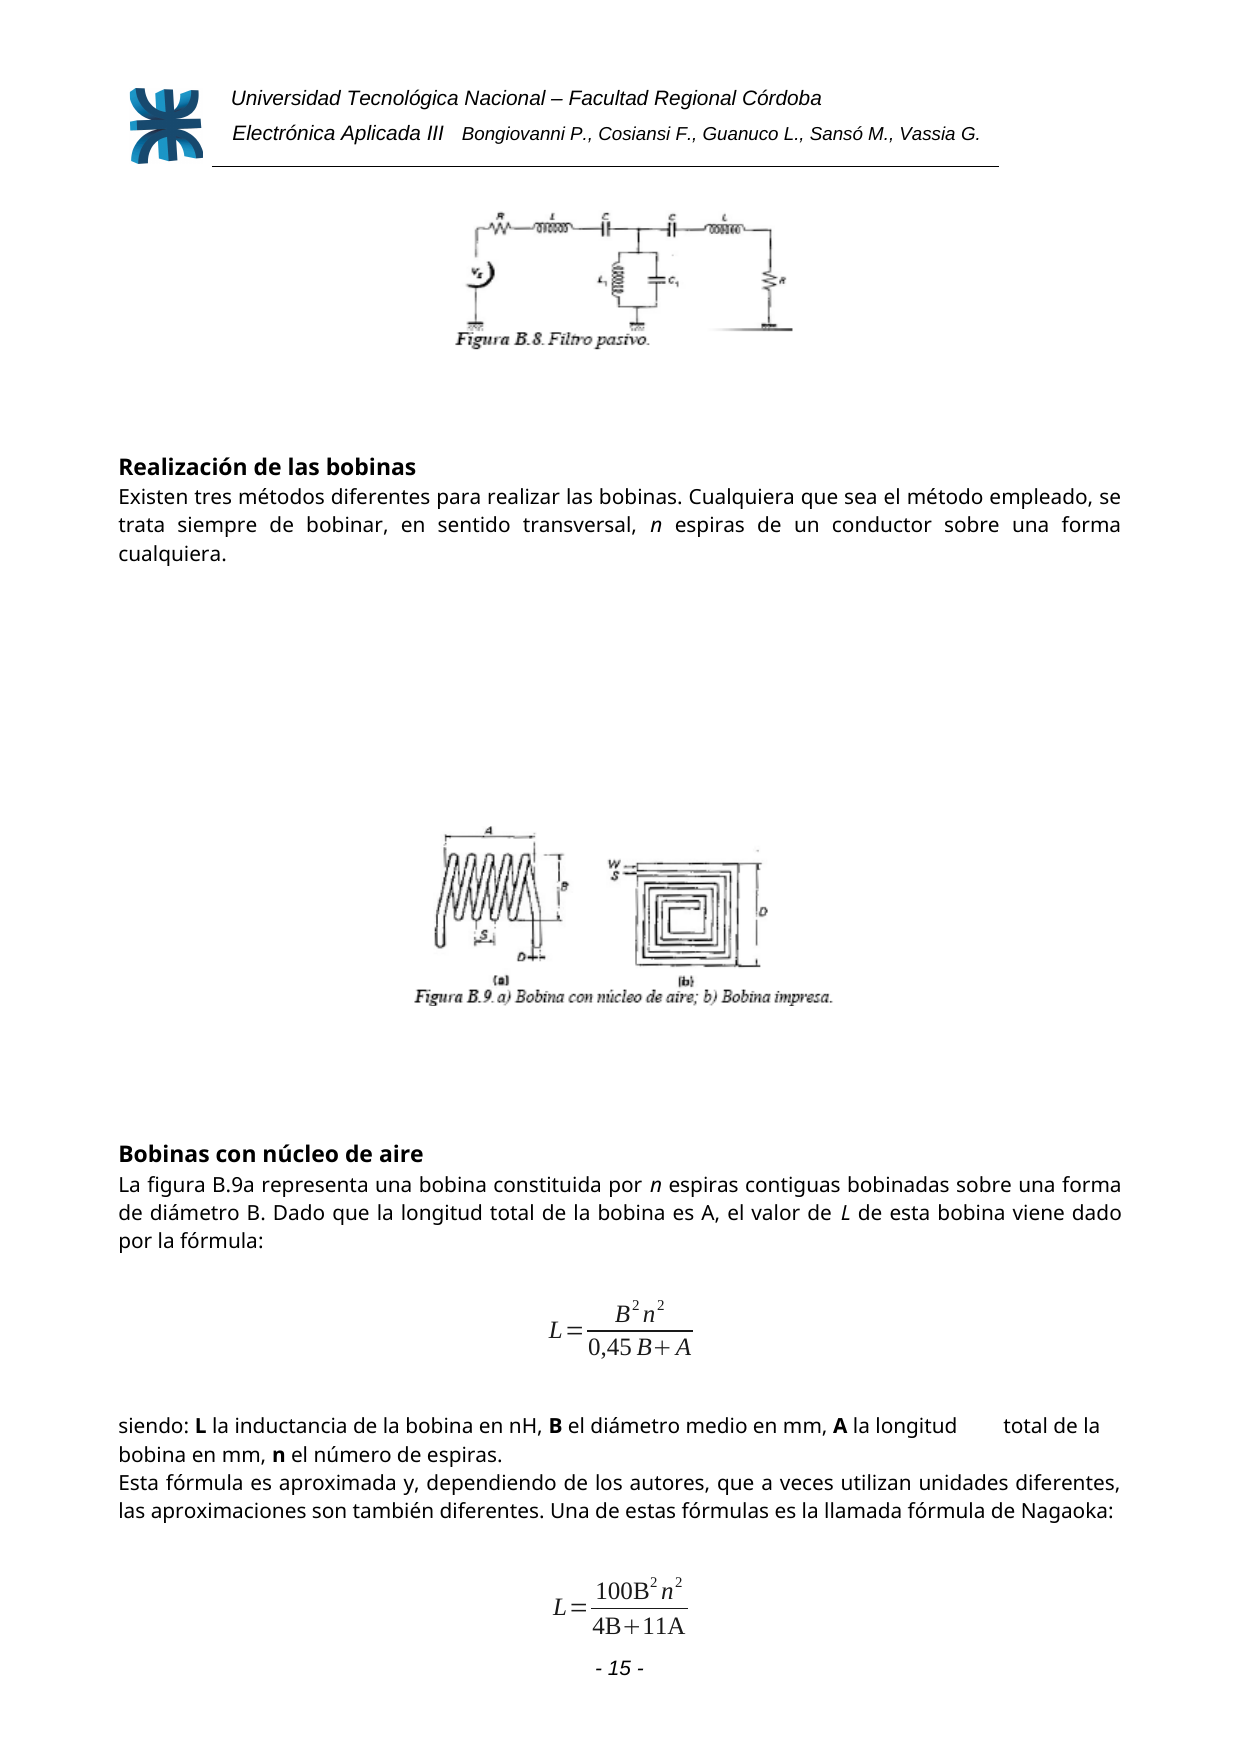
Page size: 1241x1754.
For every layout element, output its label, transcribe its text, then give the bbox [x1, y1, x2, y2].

text Esta fórmula es aproximada y, dependiendo de los autores, que a veces utilizan unidades diferentes, las aproximaciones son también diferentes. Una de estas fórmulas es la llamada fórmula de Nagaoka: [118, 1468, 1122, 1525]
picture [129, 88, 203, 164]
text Existen tres métodos diferentes para realizar las bobinas. Cualquiera que sea el método empleado, se trata siempre de bobinar, en sentido transversal, n espiras de un conductor sobre una forma cualquiera. [118, 482, 1122, 567]
text Bobinas con núcleo de aire [118, 1138, 1122, 1170]
text siendo: L la inductancia de la bobina en nH, B el diámetro medio en mm, A la longitud total de la bobina en mm, n el número de espiras. [118, 1411, 1122, 1468]
text La figura B.9a representa una bobina constituida por n espiras contiguas bobinadas sobre una forma de diámetro B. Dado que la longitud total de la bobina es A, el valor de L de esta bobina viene dado por la fórmula: [118, 1170, 1122, 1255]
text Realización de las bobinas [118, 451, 1122, 482]
